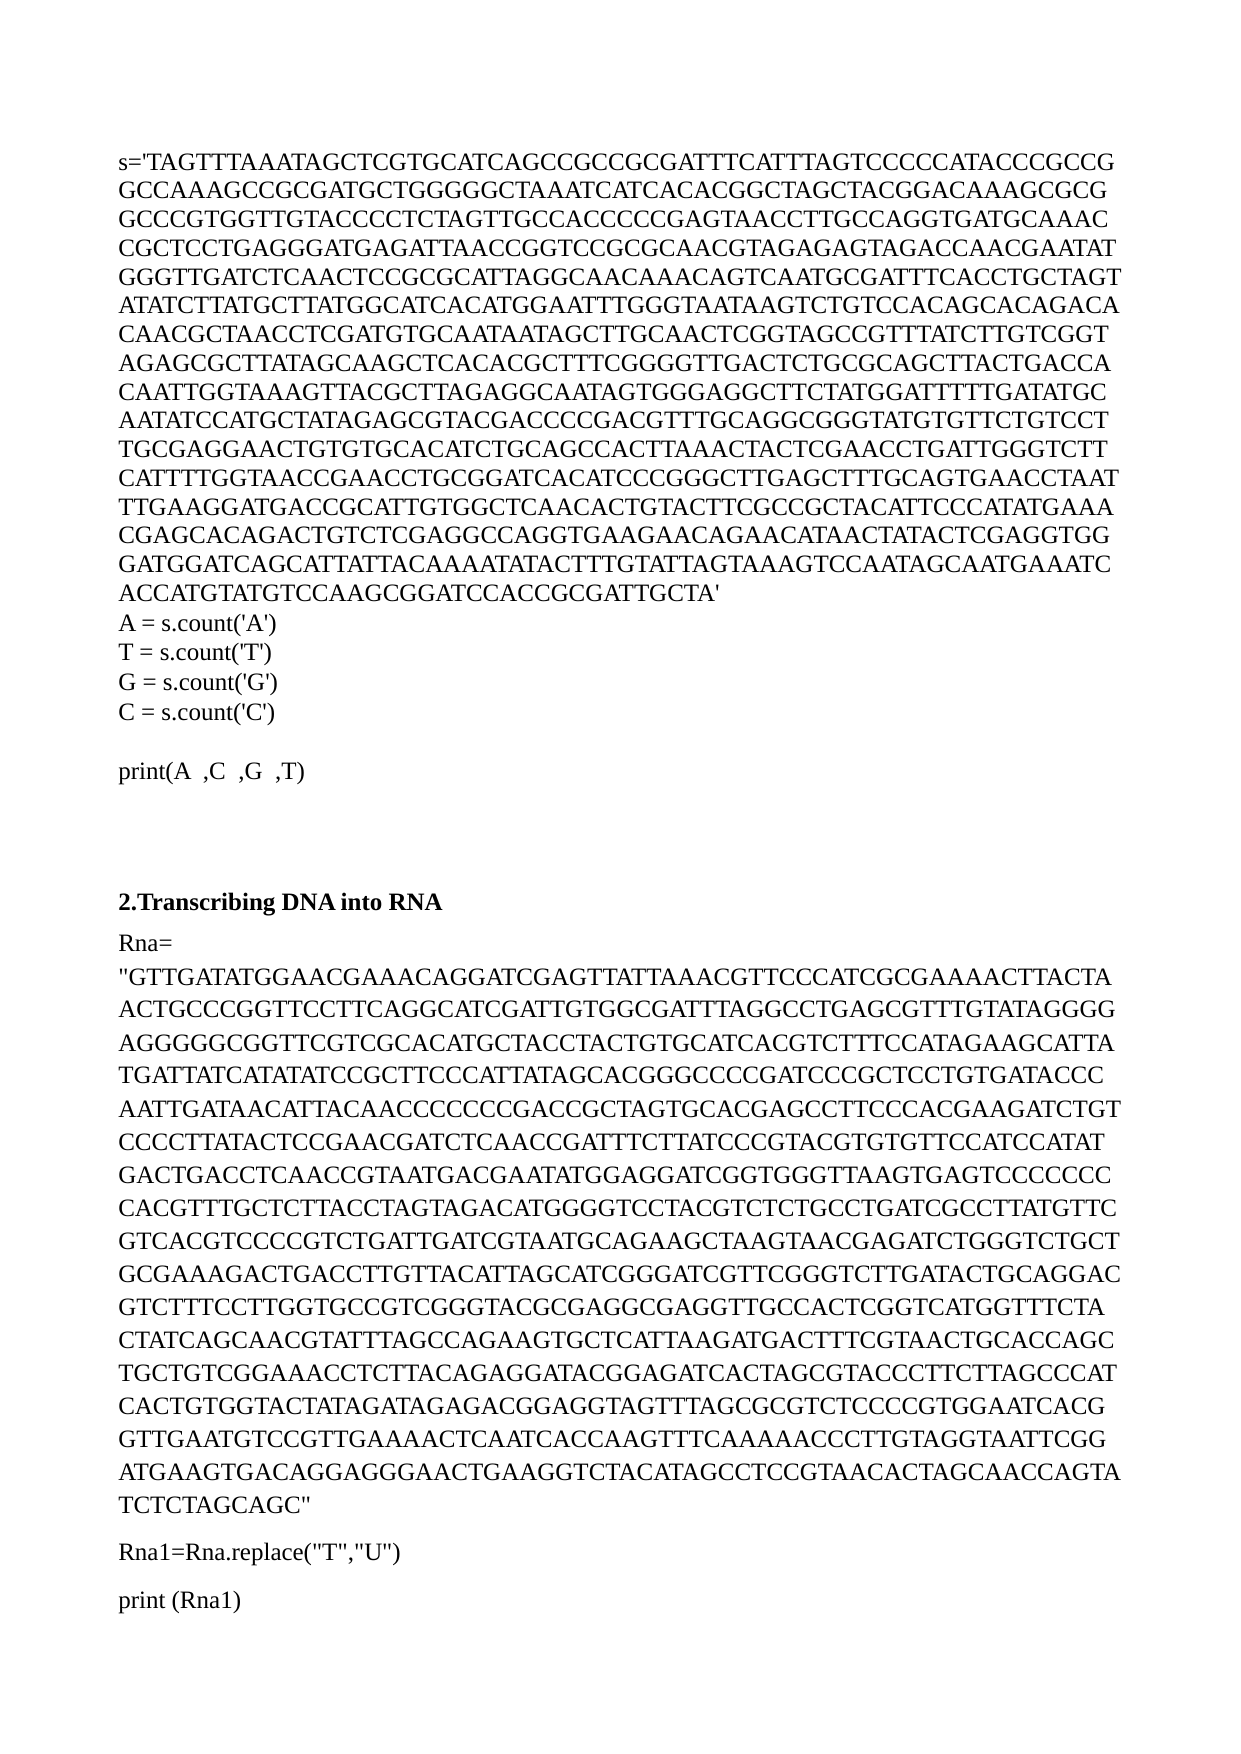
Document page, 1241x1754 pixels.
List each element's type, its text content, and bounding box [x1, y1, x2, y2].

text C = s.count('C') [118, 696, 1122, 726]
text Rna= "GTTGATATGGAACGAAACAGGATCGAGTTATTAAACGTTCCCATCGCGAAAACTTACTAACTGCCCGGTTCCTTCAGGCATCGATTGTGGCGATTTAGGCCTGAGCGTTTGTATAGGGGAGGGGGCGGTTCGTCGCACATGCTACCTACTGTGCATCACGTCTTTCCATAGAAGCATTATGATTATCATATATCCGCTTCCCATTATAGCACGGGCCCCGATCCCGCTCCTGTGATACCCAATTGATAACATTACAACCCCCCCGACCGCTAGTGCACGAGCCTTCCCACGAAGATCTGTCCCCTTATACTCCGAACGATCTCAACCGATTTCTTATCCCGTACGTGTGTTCCATCCATATGACTGACCTCAACCGTAATGACGAATATGGAGGATCGGTGGGTTAAGTGAGTCCCCCCCCACGTTTGCTCTTACCTAGTAGACATGGGGTCCTACGTCTCTGCCTGATCGCCTTATGTTCGTCACGTCCCCGTCTGATTGATCGTAATGCAGAAGCTAAGTAACGAGATCTGGGTCTGCTGCGAAAGACTGACCTTGTTACATTAGCATCGGGATCGTTCGGGTCTTGATACTGCAGGACGTCTTTCCTTGGTGCCGTCGGGTACGCGAGGCGAGGTTGCCACTCGGTCATGGTTTCTACTATCAGCAACGTATTTAGCCAGAAGTGCTCATTAAGATGACTTTCGTAACTGCACCAGCTGCTGTCGGAAACCTCTTACAGAGGATACGGAGATCACTAGCGTACCCTTCTTAGCCCATCACTGTGGTACTATAGATAGAGACGGAGGTAGTTTAGCGCGTCTCCCCGTGGAATCACGGTTGAATGTCCGTTGAAAACTCAATCACCAAGTTTCAAAAACCCTTGTAGGTAATTCGGATGAAGTGACAGGAGGGAACTGAAGGTCTACATAGCCTCCGTAACACTAGCAACCAGTATCTCTAGCAGC" [118, 928, 1122, 1519]
text print(A ,C ,G ,T) [118, 755, 1122, 785]
text s='TAGTTTAAATAGCTCGTGCATCAGCCGCCGCGATTTCATTTAGTCCCCCATACCCGCCGGCCAAAGCCGCGATGCTGGGGGCTAAATCATCACACGGCTAGCTACGGACAAAGCGCGGCCCGTGGTTGTACCCCTCTAGTTGCCACCCCCGAGTAACCTTGCCAGGTGATGCAAACCGCTCCTGAGGGATGAGATTAACCGGTCCGCGCAACGTAGAGAGTAGACCAACGAATATGGGTTGATCTCAACTCCGCGCATTAGGCAACAAACAGTCAATGCGATTTCACCTGCTAGTATATCTTATGCTTATGGCATCACATGGAATTTGGGTAATAAGTCTGTCCACAGCACAGACACAACGCTAACCTCGATGTGCAATAATAGCTTGCAACTCGGTAGCCGTTTATCTTGTCGGTAGAGCGCTTATAGCAAGCTCACACGCTTTCGGGGTTGACTCTGCGCAGCTTACTGACCACAATTGGTAAAGTTACGCTTAGAGGCAATAGTGGGAGGCTTCTATGGATTTTTGATATGCAATATCCATGCTATAGAGCGTACGACCCCGACGTTTGCAGGCGGGTATGTGTTCTGTCCTTGCGAGGAACTGTGTGCACATCTGCAGCCACTTAAACTACTCGAACCTGATTGGGTCTTCATTTTGGTAACCGAACCTGCGGATCACATCCCGGGCTTGAGCTTTGCAGTGAACCTAATTTGAAGGATGACCGCATTGTGGCTCAACACTGTACTTCGCCGCTACATTCCCATATGAAACGAGCACAGACTGTCTCGAGGCCAGGTGAAGAACAGAACATAACTATACTCGAGGTGGGATGGATCAGCATTATTACAAAATATACTTTGTATTAGTAAAGTCCAATAGCAATGAAATCACCATGTATGTCCAAGCGGATCCACCGCGATTGCTA' [118, 147, 1122, 607]
text G = s.count('G') [118, 666, 1122, 696]
subtitle 2.Transcribing DNA into RNA [118, 887, 1122, 916]
text T = s.count('T') [118, 637, 1122, 666]
text A = s.count('A') [118, 607, 1122, 637]
text Rna1=Rna.replace("T","U") [118, 1537, 1122, 1566]
text print (Rna1) [118, 1585, 1122, 1614]
